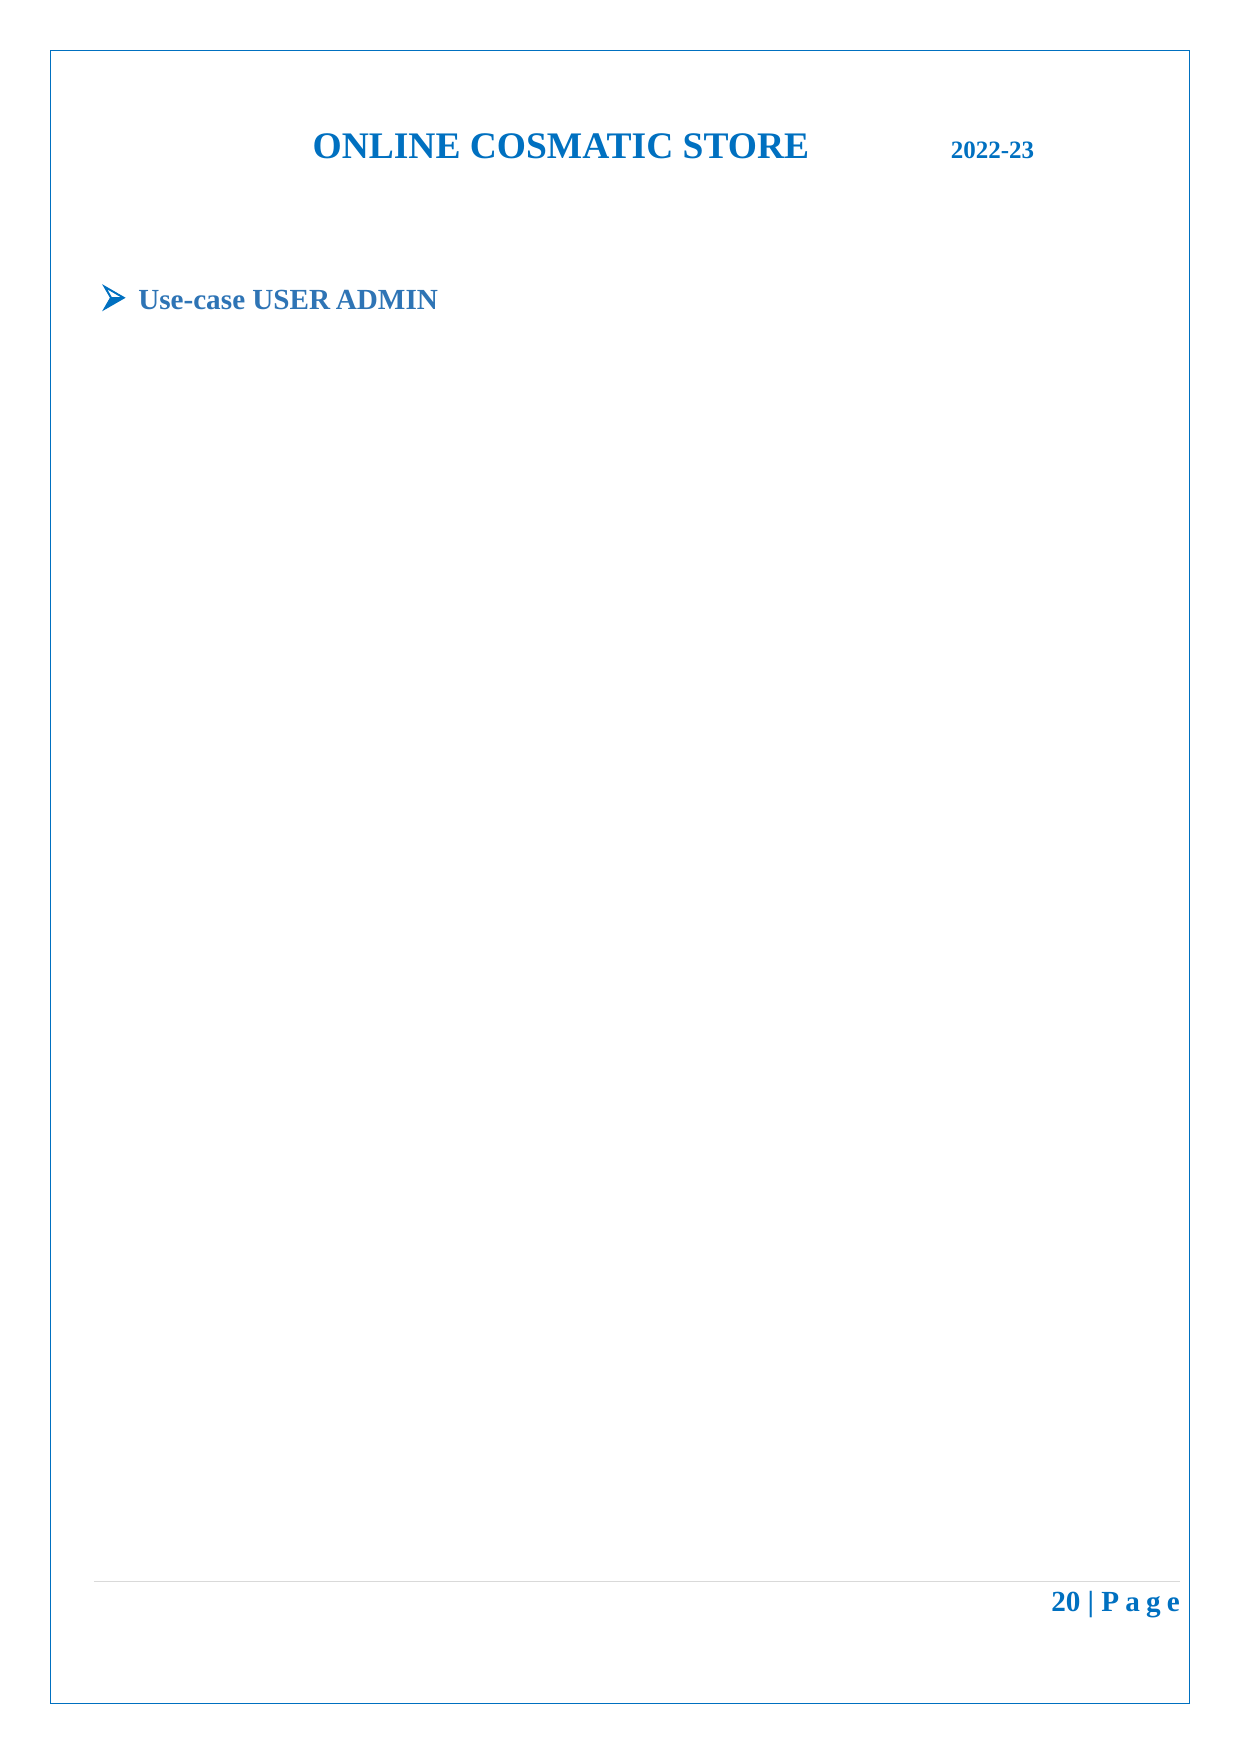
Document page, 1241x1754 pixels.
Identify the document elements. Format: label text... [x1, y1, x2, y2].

list Use-case USER ADMIN [101, 282, 1180, 317]
